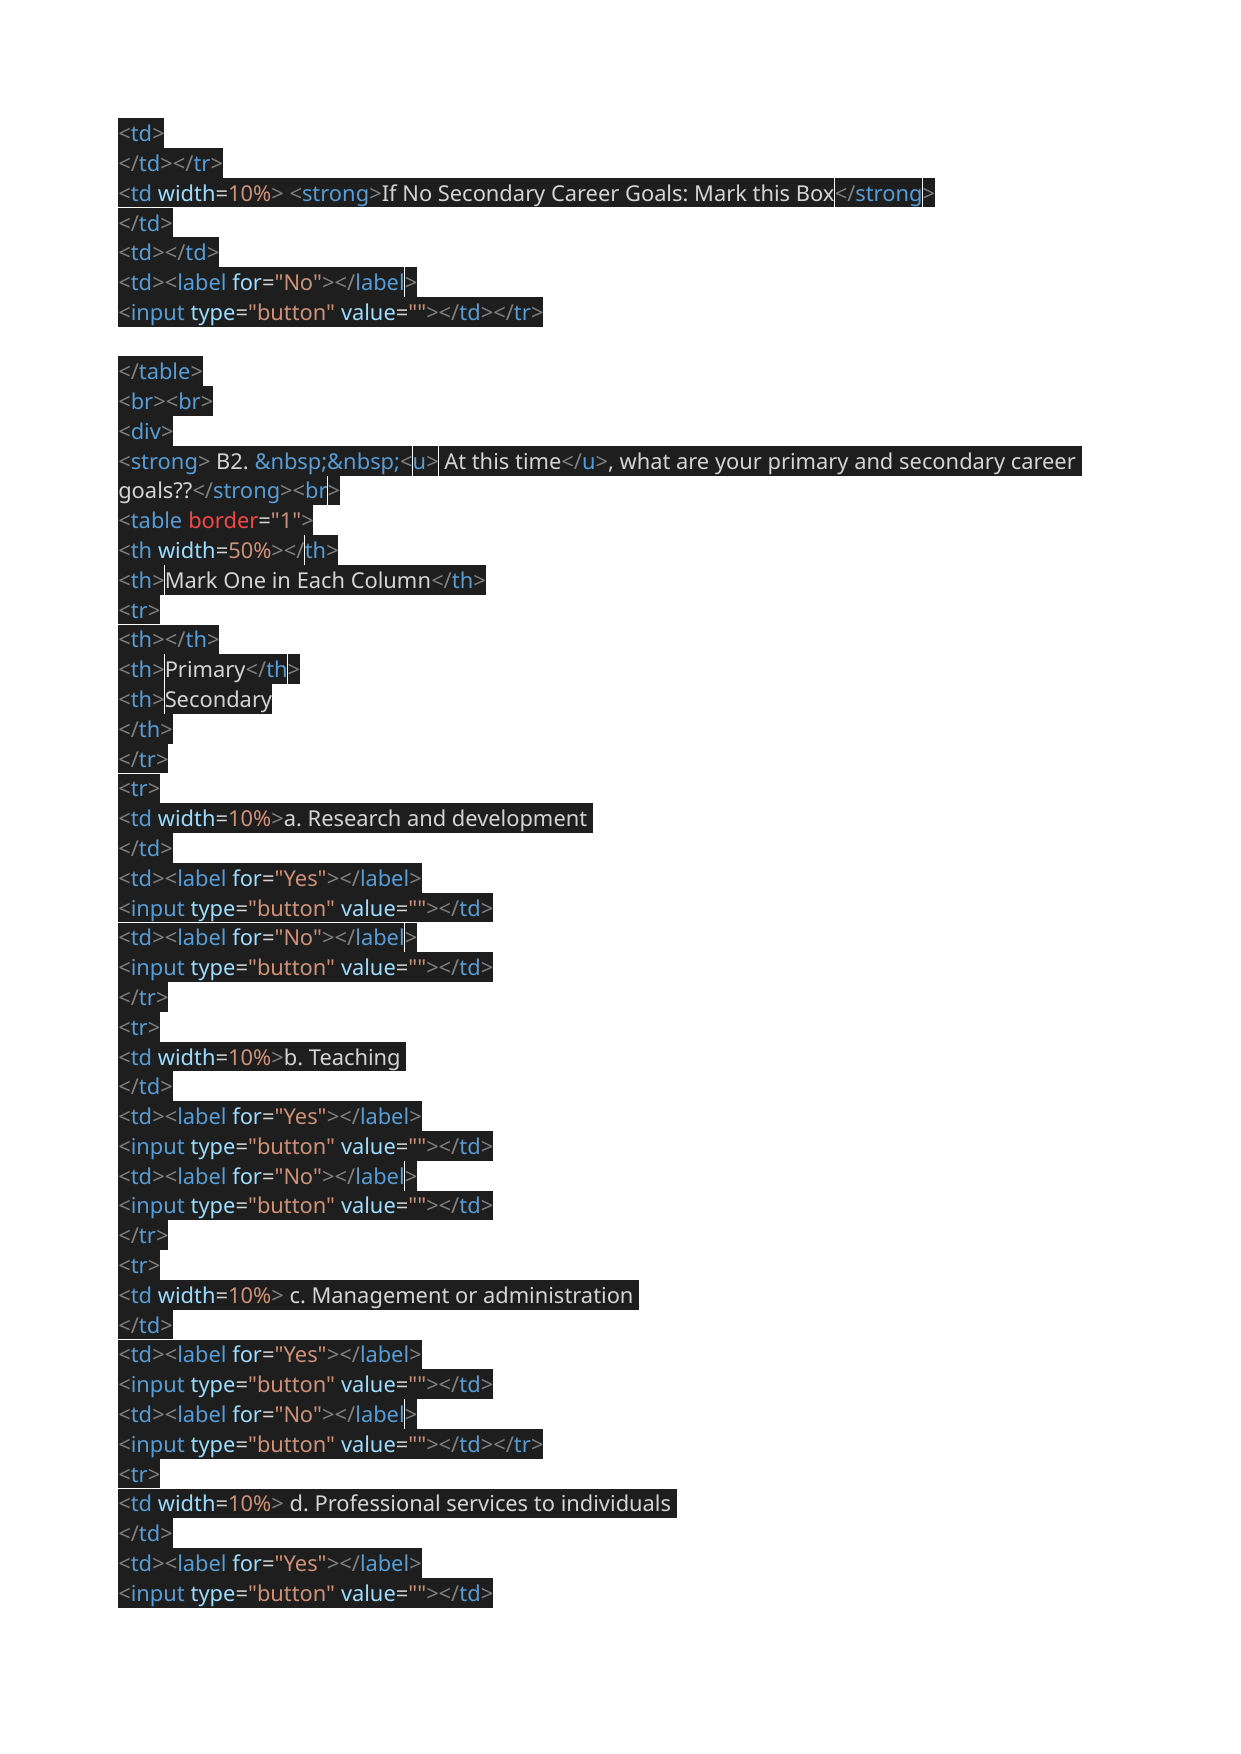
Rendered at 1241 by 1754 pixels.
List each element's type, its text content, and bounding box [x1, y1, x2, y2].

text </tr> [118, 1220, 1122, 1250]
text <tr> [118, 773, 1122, 803]
text <td><label for="No"></label> [118, 922, 1122, 952]
text </td> [118, 833, 1122, 863]
text <table border="1"> [118, 505, 1122, 535]
text <td> [118, 118, 1122, 148]
text <th></th> [118, 624, 1122, 654]
text <td width=10%> <strong>If No Secondary Career Goals: Mark this Box</strong> [118, 178, 1122, 207]
text <td width=10%>b. Teaching [118, 1042, 1122, 1071]
text <td><label for="No"></label> [118, 1399, 1122, 1429]
text <br><br> [118, 386, 1122, 416]
text <input type="button" value=""></td></tr> [118, 1429, 1122, 1459]
text </td> [118, 207, 1122, 237]
text <td><label for="Yes"></label> [118, 1101, 1122, 1131]
text <input type="button" value=""></td> [118, 952, 1122, 982]
text </td> [118, 1071, 1122, 1101]
text <tr> [118, 1459, 1122, 1488]
text <td width=10%> c. Management or administration [118, 1280, 1122, 1310]
text <input type="button" value=""></td> [118, 1369, 1122, 1399]
text </td> [118, 1518, 1122, 1548]
text <input type="button" value=""></td></tr> [118, 297, 1122, 327]
text <td></td> [118, 237, 1122, 267]
text </tr> [118, 982, 1122, 1012]
text <th>Secondary [118, 684, 1122, 714]
text <td><label for="No"></label> [118, 1161, 1122, 1191]
text <tr> [118, 595, 1122, 624]
text </th> [118, 714, 1122, 744]
text <td><label for="Yes"></label> [118, 863, 1122, 893]
text <tr> [118, 1012, 1122, 1042]
text <td width=10%> d. Professional services to individuals [118, 1488, 1122, 1518]
text <input type="button" value=""></td> [118, 1578, 1122, 1608]
text <input type="button" value=""></td> [118, 1131, 1122, 1161]
text <th>Mark One in Each Column</th> [118, 565, 1122, 595]
text </td> [118, 1310, 1122, 1339]
text <tr> [118, 1250, 1122, 1280]
text </tr> [118, 744, 1122, 773]
text </td></tr> [118, 148, 1122, 178]
text <td><label for="Yes"></label> [118, 1339, 1122, 1369]
text <th width=50%></th> [118, 535, 1122, 565]
text <div> [118, 416, 1122, 446]
text <td><label for="No"></label> [118, 267, 1122, 297]
text <input type="button" value=""></td> [118, 1191, 1122, 1220]
text <th>Primary</th> [118, 654, 1122, 684]
text </table> [118, 356, 1122, 386]
text <strong> B2. &nbsp;&nbsp;<u> At this time</u>, what are your primary and secondary career goals??</strong><br> [118, 446, 1122, 505]
text <td><label for="Yes"></label> [118, 1548, 1122, 1578]
text <input type="button" value=""></td> [118, 893, 1122, 922]
text <td width=10%>a. Research and development [118, 803, 1122, 833]
